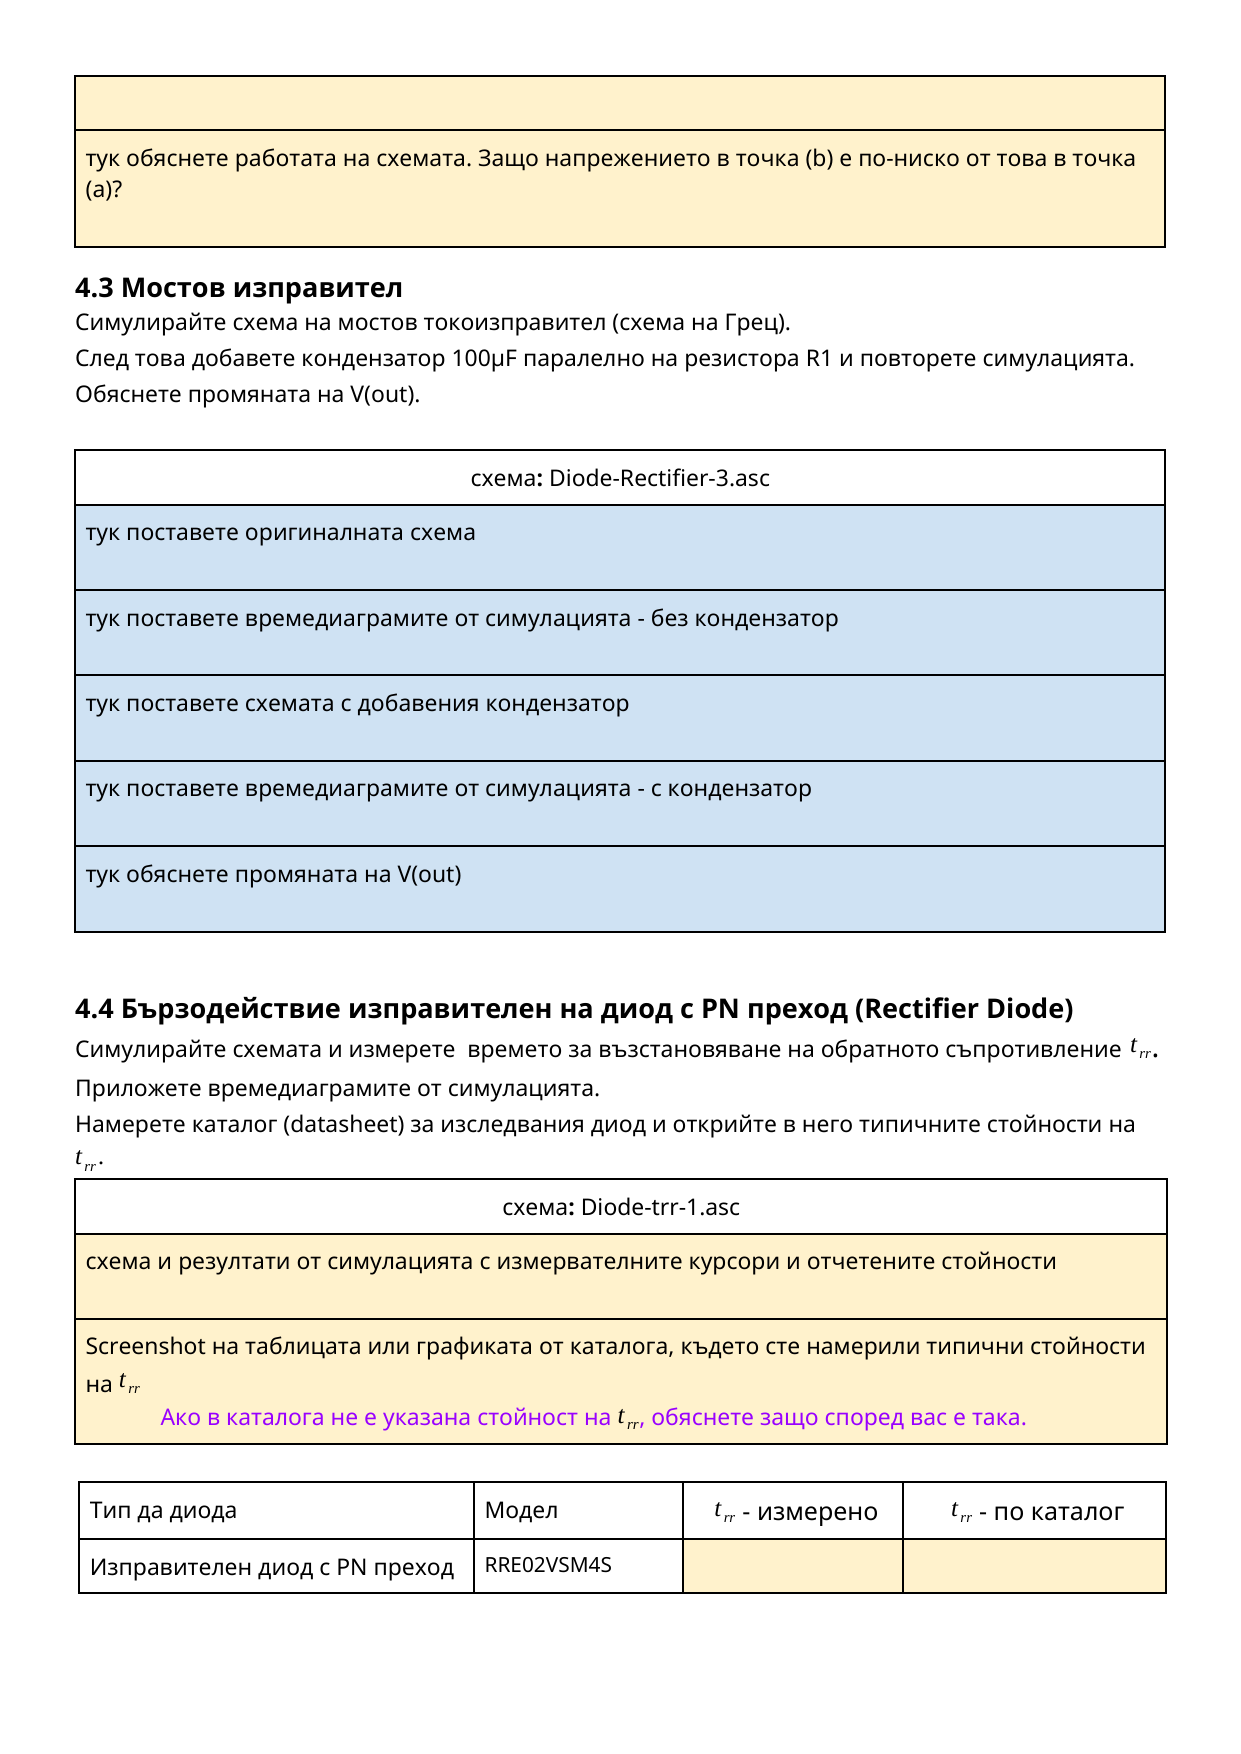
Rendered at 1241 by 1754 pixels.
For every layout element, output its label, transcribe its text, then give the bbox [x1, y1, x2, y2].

table_cell тук поставете схемата с добавения кондензатор [76, 676, 1164, 760]
table_cell схема и резултати от симулацията с измервателните курсори и отчетените стойности [76, 1235, 1166, 1318]
text Приложете времедиаграмите от симулацията. [75, 1072, 1165, 1103]
subtitle 4.3 Мостов изправител [75, 269, 1165, 306]
table_header - по каталог [904, 1483, 1165, 1538]
table_header схема: Diode-Rectifier-3.asc [76, 451, 1164, 503]
text Симулирайте схемата и измерете времето за възстановяване на обратното съпротивление . [75, 1026, 1165, 1066]
table_cell [904, 1540, 1165, 1592]
table_cell тук обяснете работата на схемата. Защо напрежението в точка (b) е по-ниско от това в точка (а)? [76, 131, 1164, 246]
table_cell тук поставете времедиаграмите от симулацията - с кондензатор [76, 762, 1164, 845]
table_header схема: Diode-trr-1.asc [76, 1180, 1166, 1232]
text Симулирайте схема на мостов токоизправител (схема на Грец). [75, 306, 1165, 337]
table_header Модел [475, 1483, 682, 1538]
table_cell тук обяснете промяната на V(out) [76, 847, 1164, 931]
table_header Тип да диода [80, 1483, 473, 1538]
table_cell тук поставете оригиналната схема [76, 506, 1164, 589]
text Намерете каталог (datasheet) за изследвания диод и открийте в него типичните стойности на [75, 1108, 1165, 1174]
table_cell [684, 1540, 902, 1592]
table_cell RRE02VSM4S [475, 1540, 682, 1592]
table_cell [76, 77, 1164, 129]
table_cell Изправителен диод с PN преход [80, 1540, 473, 1592]
table_cell тук поставете времедиаграмите от симулацията - без кондензатор [76, 591, 1164, 674]
table_header - измерено [684, 1483, 902, 1538]
subtitle 4.4 Бързодействие изправителен на диод с PN преход (Rectifier Diode) [75, 989, 1165, 1026]
table_cell Screenshot на таблицата или графиката от каталога, където сте намерили типични стойности на Ако в каталога не е указана стойност на , обяснете защо според вас е така. [76, 1320, 1166, 1443]
text След това добавете кондензатор 100μF паралелно на резистора R1 и повторете симулацията. Обяснете промяната на V(out). [75, 342, 1165, 409]
